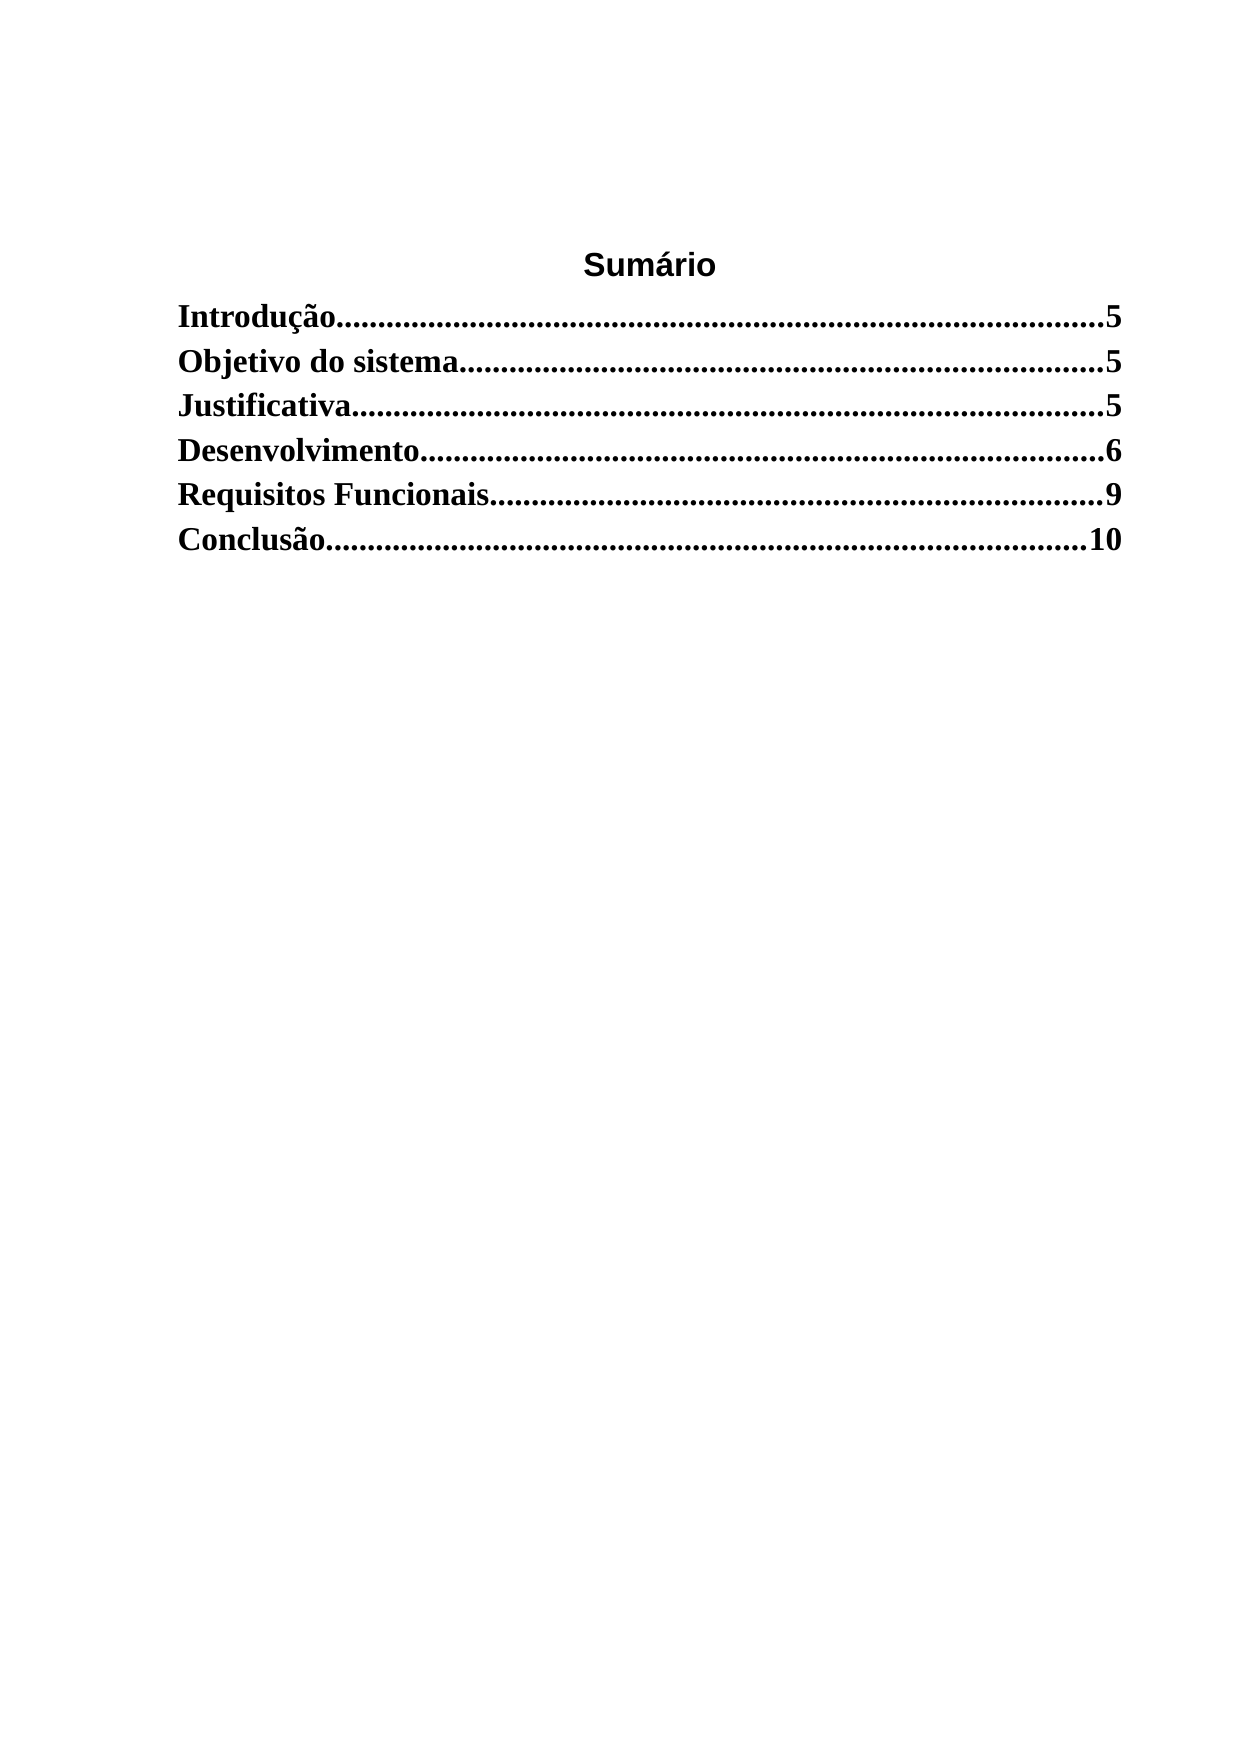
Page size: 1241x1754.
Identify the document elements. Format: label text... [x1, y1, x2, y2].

text Introdução 5 [177, 296, 1122, 334]
text Objetivo do sistema 5 [177, 341, 1122, 379]
text Requisitos Funcionais 9 [177, 474, 1122, 513]
text Desenvolvimento 6 [177, 430, 1122, 468]
subtitle Sumário [177, 245, 1122, 284]
text Conclusão 10 [177, 519, 1122, 557]
text Justificativa 5 [177, 385, 1122, 424]
